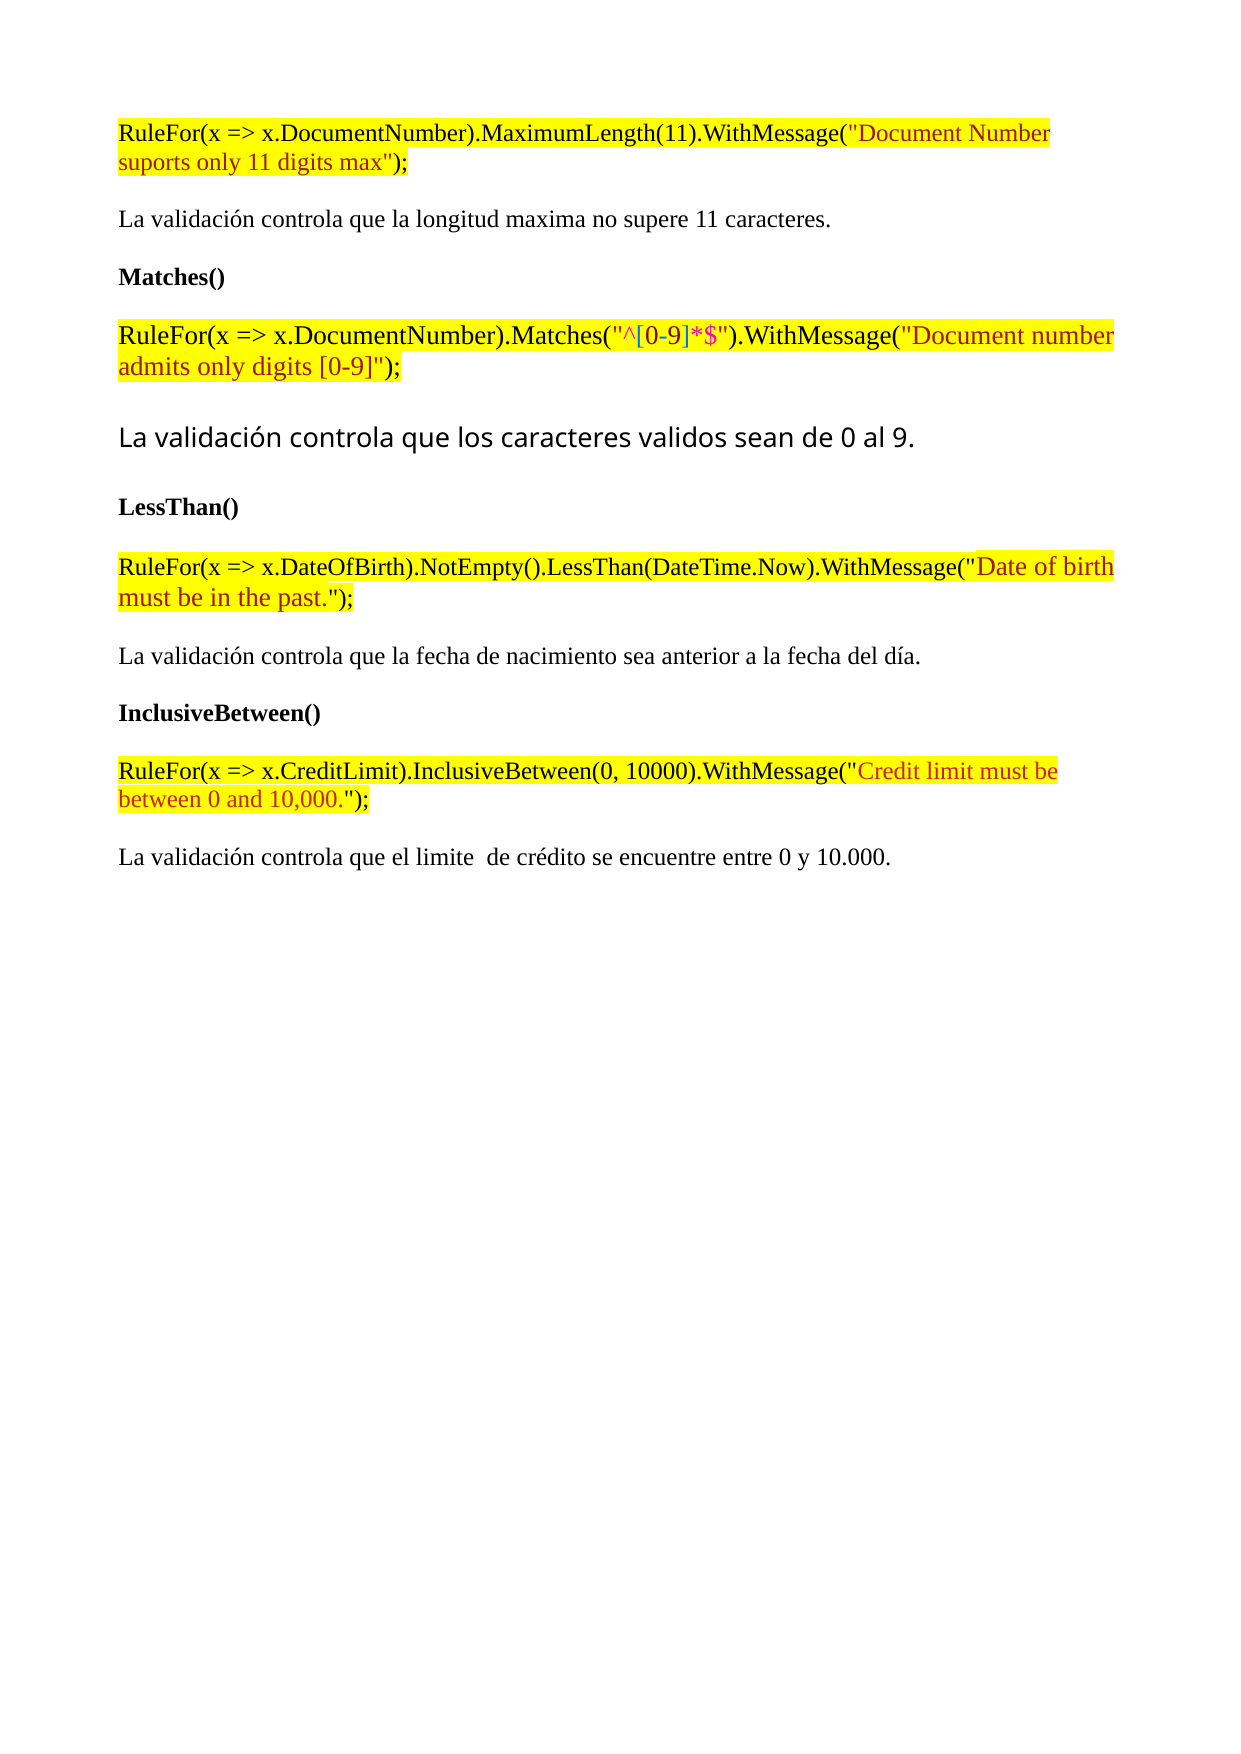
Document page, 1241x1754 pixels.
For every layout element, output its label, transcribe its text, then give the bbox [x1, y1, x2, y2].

text La validación controla que los caracteres validos sean de 0 al 9. [118, 418, 1122, 455]
text La validación controla que la longitud maxima no supere 11 caracteres. [118, 204, 1122, 233]
text RuleFor(x => x.DocumentNumber).Matches("^[0-9]*$").WithMessage("Document number admits only digits [0-9]"); [118, 319, 1122, 382]
text InclusiveBetween() [118, 698, 1122, 727]
text RuleFor(x => x.DocumentNumber).MaximumLength(11).WithMessage("Document Number suports only 11 digits max"); [118, 118, 1122, 176]
text RuleFor(x => x.CreditLimit).InclusiveBetween(0, 10000).WithMessage("Credit limit must be between 0 and 10,000."); [118, 756, 1122, 813]
text LessThan() [118, 492, 1122, 521]
text Matches() [118, 262, 1122, 291]
text RuleFor(x => x.DateOfBirth).NotEmpty().LessThan(DateTime.Now).WithMessage("Date of birth must be in the past."); [118, 550, 1122, 612]
text La validación controla que el limite de crédito se encuentre entre 0 y 10.000. [118, 842, 1122, 871]
text La validación controla que la fecha de nacimiento sea anterior a la fecha del día. [118, 641, 1122, 669]
